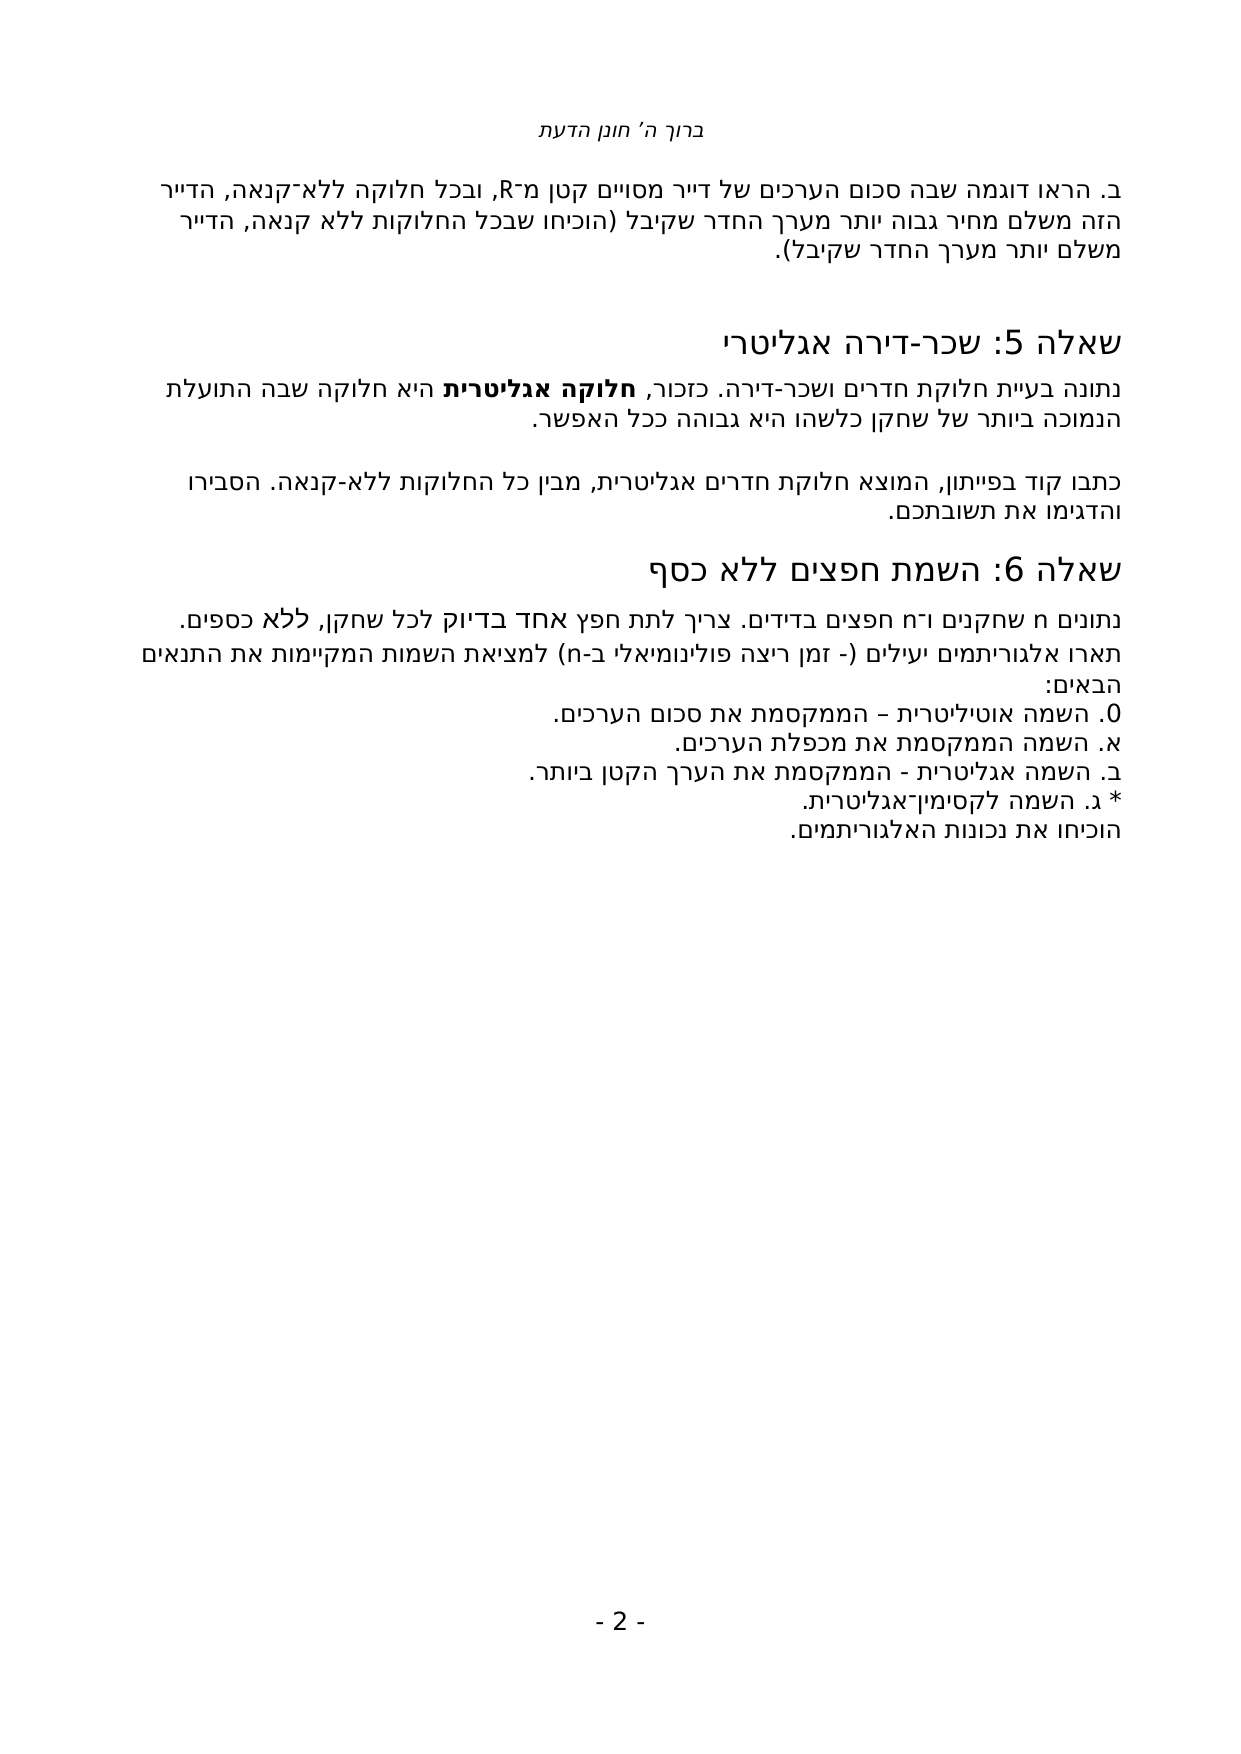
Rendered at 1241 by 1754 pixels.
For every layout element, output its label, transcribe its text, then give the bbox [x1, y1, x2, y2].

text * ג. השמה לקסימין־אגליטרית. [118, 787, 1122, 816]
text הוכיחו את נכונות האלגוריתמים. [118, 816, 1122, 845]
text ב. הראו דוגמה שבה סכום הערכים של דייר מסויים קטן מ־R, ובכל חלוקה ללא־קנאה, הדייר הזה משלם מחיר גבוה יותר מערך החדר שקיבל (הוכיחו שבכל החלוקות ללא קנאה, הדייר משלם יותר מערך החדר שקיבל). [118, 172, 1122, 264]
text א. השמה הממקסמת את מכפלת הערכים. [118, 728, 1122, 757]
text נתונה בעיית חלוקת חדרים ושכר-דירה. כזכור, חלוקה אגליטרית היא חלוקה שבה התועלת הנמוכה ביותר של שחקן כלשהו היא גבוהה ככל האפשר. [118, 375, 1122, 433]
text נתונים n שחקנים ו־n חפצים בדידים. צריך לתת חפץ אחד בדיוק לכל שחקן, ללא כספים. תארו אלגוריתמים יעילים (- זמן ריצה פולינומיאלי ב-n) למציאת השמות המקיימות את התנאים הבאים: [118, 602, 1122, 699]
subtitle שאלה 6: השמת חפצים ללא כסף [118, 550, 1122, 589]
subtitle שאלה 5: שכר-דירה אגליטרי [118, 323, 1122, 362]
text 0. השמה אוטיליטרית – הממקסמת את סכום הערכים. [118, 699, 1122, 728]
text כתבו קוד בפייתון, המוצא חלוקת חדרים אגליטרית, מבין כל החלוקות ללא-קנאה. הסבירו והדגימו את תשובתכם. [118, 467, 1122, 525]
text ב. השמה אגליטרית - הממקסמת את הערך הקטן ביותר. [118, 757, 1122, 787]
